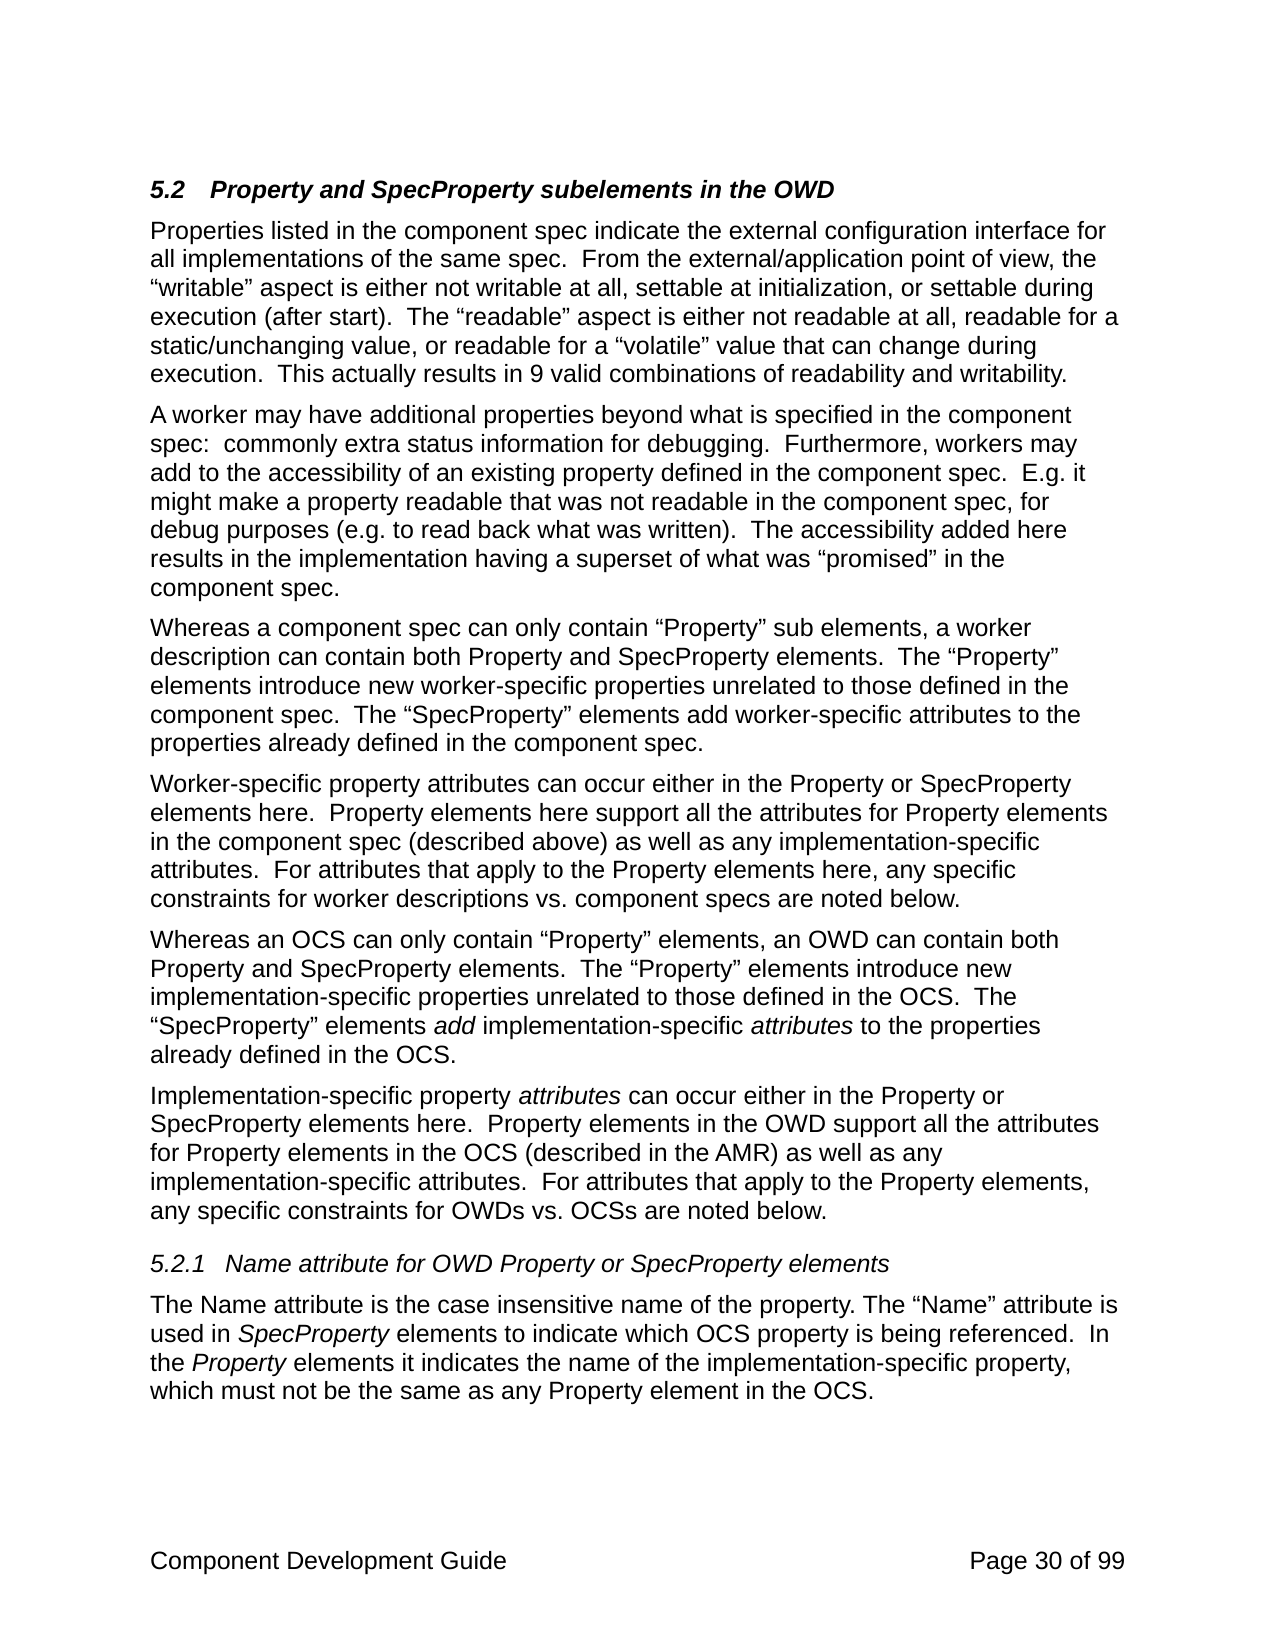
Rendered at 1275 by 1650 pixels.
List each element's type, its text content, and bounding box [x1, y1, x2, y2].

text Implementation-specific property attributes can occur either in the Property or SpecProperty elements here. Property elements in the OWD support all the attributes for Property elements in the OCS (described in the AMR) as well as any implementation-specific attributes. For attributes that apply to the Property elements, any specific constraints for OWDs vs. OCSs are noted below. [150, 1081, 1125, 1224]
text Whereas an OCS can only contain “Property” elements, an OWD can contain both Property and SpecProperty elements. The “Property” elements introduce new implementation-specific properties unrelated to those defined in the OCS. The “SpecProperty” elements add implementation-specific attributes to the properties already defined in the OCS. [150, 925, 1125, 1069]
text The Name attribute is the case insensitive name of the property. The “Name” attribute is used in SpecProperty elements to indicate which OCS property is being referenced. In the Property elements it indicates the name of the implementation-specific property, which must not be the same as any Property element in the OCS. [150, 1290, 1125, 1405]
text Whereas a component spec can only contain “Property” sub elements, a worker description can contain both Property and SpecProperty elements. The “Property” elements introduce new worker-specific properties unrelated to those defined in the component spec. The “SpecProperty” elements add worker-specific attributes to the properties already defined in the component spec. [150, 613, 1125, 757]
text Worker-specific property attributes can occur either in the Property or SpecProperty elements here. Property elements here support all the attributes for Property elements in the component spec (described above) as well as any implementation-specific attributes. For attributes that apply to the Property elements here, any specific constraints for worker descriptions vs. component specs are noted below. [150, 769, 1125, 913]
text A worker may have additional properties beyond what is specified in the component spec: commonly extra status information for debugging. Furthermore, workers may add to the accessibility of an existing property defined in the component spec. E.g. it might make a property readable that was not readable in the component spec, for debug purposes (e.g. to read back what was written). The accessibility added here results in the implementation having a superset of what was “promised” in the component spec. [150, 400, 1125, 601]
subtitle Property and SpecProperty subelements in the OWD [150, 175, 1125, 204]
text Properties listed in the component spec indicate the external configuration interface for all implementations of the same spec. From the external/application point of view, the “writable” aspect is either not writable at all, settable at initialization, or settable during execution (after start). The “readable” aspect is either not readable at all, readable for a static/unchanging value, or readable for a “volatile” value that can change during execution. This actually results in 9 valid combinations of readability and writability. [150, 216, 1125, 388]
subtitle Name attribute for OWD Property or SpecProperty elements [150, 1249, 1125, 1278]
